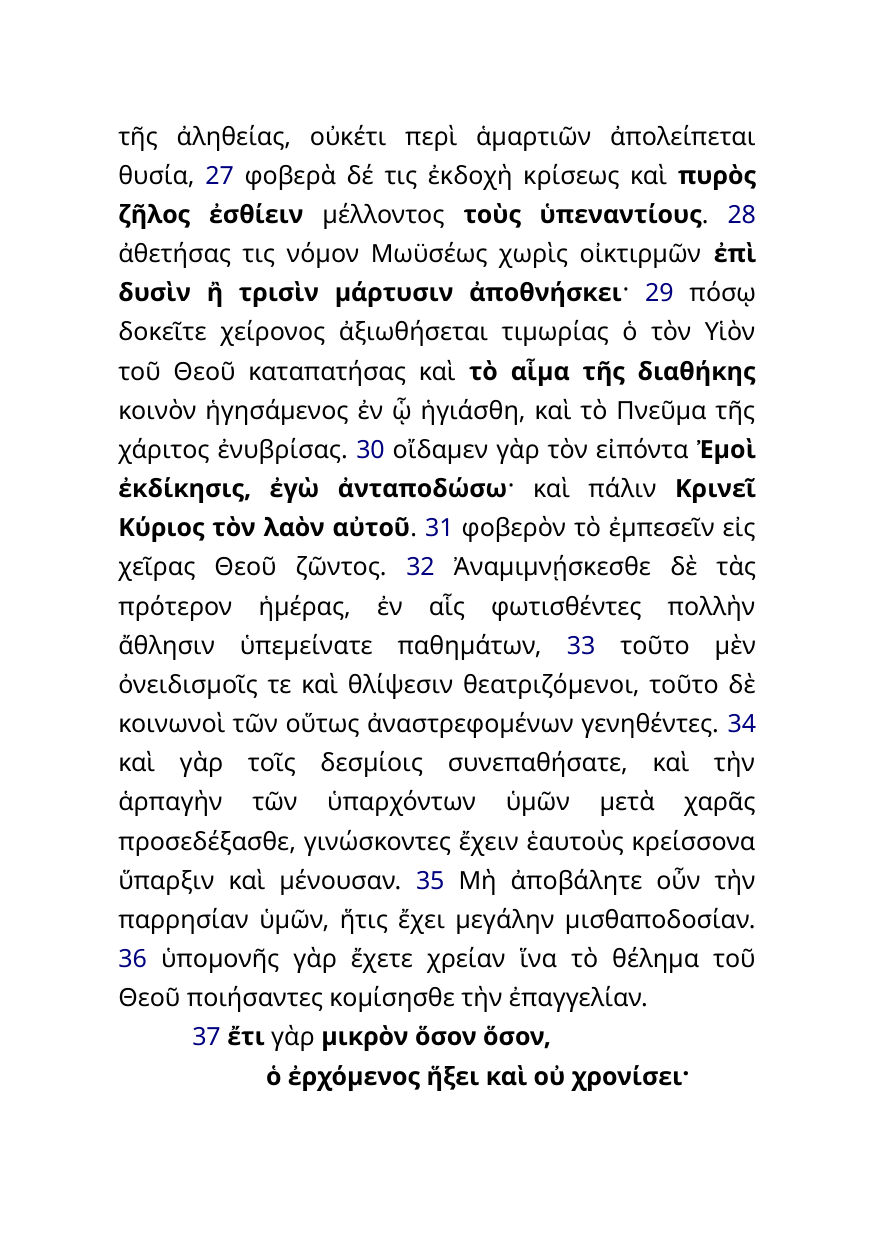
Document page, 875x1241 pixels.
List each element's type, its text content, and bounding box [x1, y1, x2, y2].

text 37 ἔτι γὰρ μικρὸν ὅσον ὅσον, [118, 1019, 756, 1053]
text ὁ ἐρχόμενος ἥξει καὶ οὐ χρονίσει· [118, 1058, 756, 1092]
text τῆς ἀληθείας, οὐκέτι περὶ ἁμαρτιῶν ἀπολείπεται θυσία, 27 φοβερὰ δέ τις ἐκδοχὴ κρίσεως καὶ πυρὸς ζῆλος ἐσθίειν μέλλοντος τοὺς ὑπεναντίους. 28 ἀθετήσας τις νόμον Μωϋσέως χωρὶς οἰκτιρμῶν ἐπὶ δυσὶν ἢ τρισὶν μάρτυσιν ἀποθνήσκει· 29 πόσῳ δοκεῖτε χείρονος ἀξιωθήσεται τιμωρίας ὁ τὸν Υἱὸν τοῦ Θεοῦ καταπατήσας καὶ τὸ αἷμα τῆς διαθήκης κοινὸν ἡγησάμενος ἐν ᾧ ἡγιάσθη, καὶ τὸ Πνεῦμα τῆς χάριτος ἐνυβρίσας. 30 οἴδαμεν γὰρ τὸν εἰπόντα Ἐμοὶ ἐκδίκησις, ἐγὼ ἀνταποδώσω· καὶ πάλιν Κρινεῖ Κύριος τὸν λαὸν αὐτοῦ. 31 φοβερὸν τὸ ἐμπεσεῖν εἰς χεῖρας Θεοῦ ζῶντος. 32 Ἀναμιμνῄσκεσθε δὲ τὰς πρότερον ἡμέρας, ἐν αἷς φωτισθέντες πολλὴν ἄθλησιν ὑπεμείνατε παθημάτων, 33 τοῦτο μὲν ὀνειδισμοῖς τε καὶ θλίψεσιν θεατριζόμενοι, τοῦτο δὲ κοινωνοὶ τῶν οὕτως ἀναστρεφομένων γενηθέντες. 34 καὶ γὰρ τοῖς δεσμίοις συνεπαθήσατε, καὶ τὴν ἁρπαγὴν τῶν ὑπαρχόντων ὑμῶν μετὰ χαρᾶς προσεδέξασθε, γινώσκοντες ἔχειν ἑαυτοὺς κρείσσονα ὕπαρξιν καὶ μένουσαν. 35 Μὴ ἀποβάλητε οὖν τὴν παρρησίαν ὑμῶν, ἥτις ἔχει μεγάλην μισθαποδοσίαν. 36 ὑπομονῆς γὰρ ἔχετε χρείαν ἵνα τὸ θέλημα τοῦ Θεοῦ ποιήσαντες κομίσησθε τὴν ἐπαγγελίαν. [118, 118, 756, 1014]
